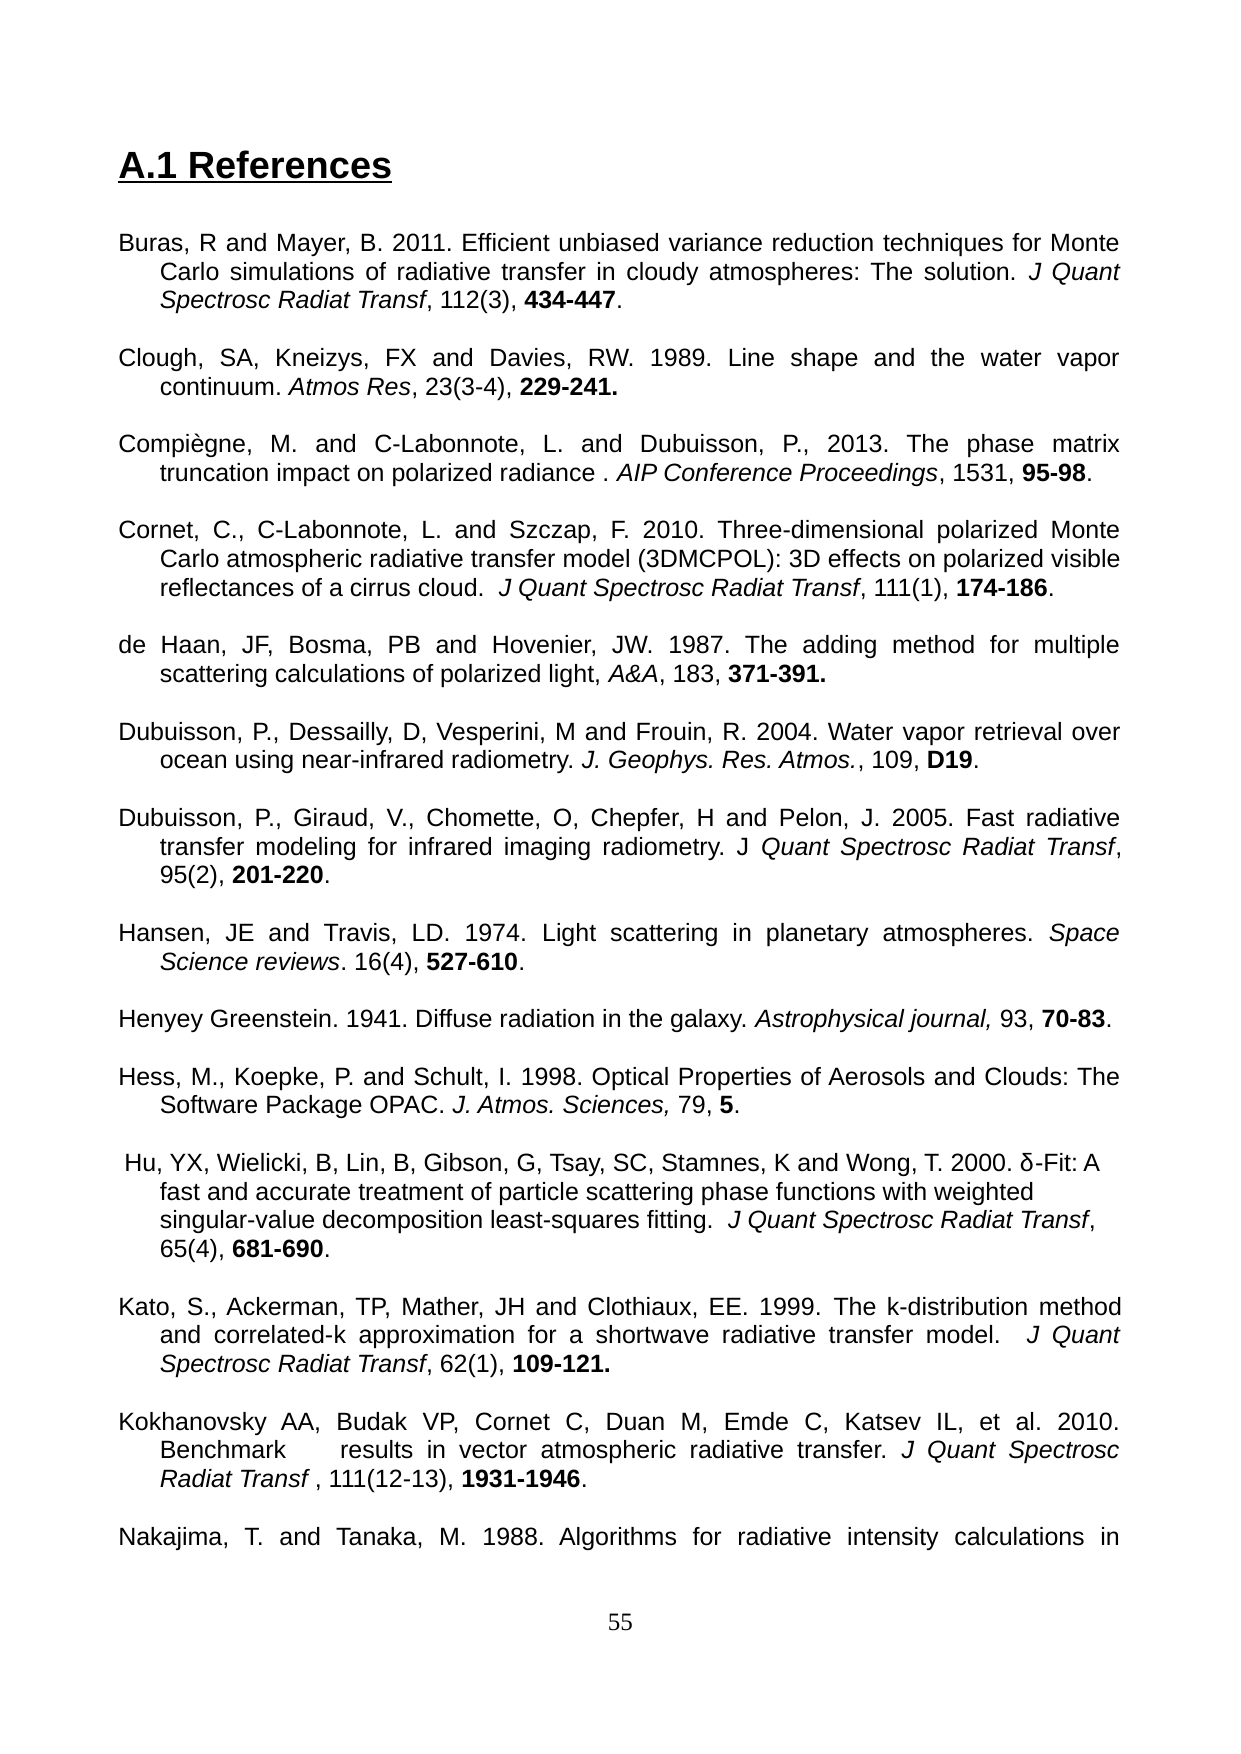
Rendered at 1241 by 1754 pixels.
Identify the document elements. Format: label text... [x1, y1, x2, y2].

text Compiègne, M. and C-Labonnote, L. and Dubuisson, P., 2013. The phase matrix truncation impact on polarized radiance . AIP Conference Proceedings, 1531, 95-98. [118, 429, 1122, 487]
text Nakajima, T. and Tanaka, M. 1988. Algorithms for radiative intensity calculations in [118, 1522, 1122, 1551]
text Hess, M., Koepke, P. and Schult, I. 1998. Optical Properties of Aerosols and Clouds: The Software Package OPAC. J. Atmos. Sciences, 79, 5. [118, 1062, 1122, 1119]
text Dubuisson, P., Dessailly, D, Vesperini, M and Frouin, R. 2004. Water vapor retrieval over ocean using near-infrared radiometry. J. Geophys. Res. Atmos., 109, D19. [118, 717, 1122, 774]
text Clough, SA, Kneizys, FX and Davies, RW. 1989. Line shape and the water vapor continuum. Atmos Res, 23(3-4), 229-241. [118, 343, 1122, 401]
text Henyey Greenstein. 1941. Diffuse radiation in the galaxy. Astrophysical journal, 93, 70-83. [118, 1004, 1122, 1033]
text Dubuisson, P., Giraud, V., Chomette, O, Chepfer, H and Pelon, J. 2005. Fast radiative transfer modeling for infrared imaging radiometry. J Quant Spectrosc Radiat Transf, 95(2), 201-220. [118, 803, 1122, 889]
subtitle A.1 References [118, 143, 1122, 187]
text Kato, S., Ackerman, TP, Mather, JH and Clothiaux, EE. 1999. The k-distribution method and correlated-k approximation for a shortwave radiative transfer model. J Quant Spectrosc Radiat Transf, 62(1), 109-121. [118, 1292, 1122, 1378]
text Cornet, C., C-Labonnote, L. and Szczap, F. 2010. Three-dimensional polarized Monte Carlo atmospheric radiative transfer model (3DMCPOL): 3D effects on polarized visible reflectances of a cirrus cloud. J Quant Spectrosc Radiat Transf, 111(1), 174-186. [118, 516, 1122, 602]
text Hu, YX, Wielicki, B, Lin, B, Gibson, G, Tsay, SC, Stamnes, K and Wong, T. 2000. δ-Fit: A fast and accurate treatment of particle scattering phase functions with weighted singular-value decomposition least-squares fitting. J Quant Spectrosc Radiat Transf, 65(4), 681-690. [124, 1148, 1122, 1263]
text Hansen, JE and Travis, LD. 1974. Light scattering in planetary atmospheres. Space Science reviews. 16(4), 527-610. [118, 918, 1122, 976]
text de Haan, JF, Bosma, PB and Hovenier, JW. 1987. The adding method for multiple scattering calculations of polarized light, A&A, 183, 371-391. [118, 631, 1122, 688]
text Buras, R and Mayer, B. 2011. Efficient unbiased variance reduction techniques for Monte Carlo simulations of radiative transfer in cloudy atmospheres: The solution. J Quant Spectrosc Radiat Transf, 112(3), 434-447. [118, 228, 1122, 314]
text Kokhanovsky AA, Budak VP, Cornet C, Duan M, Emde C, Katsev IL, et al. 2010. Benchmark results in vector atmospheric radiative transfer. J Quant Spectrosc Radiat Transf , 111(12-13), 1931-1946. [118, 1407, 1122, 1493]
